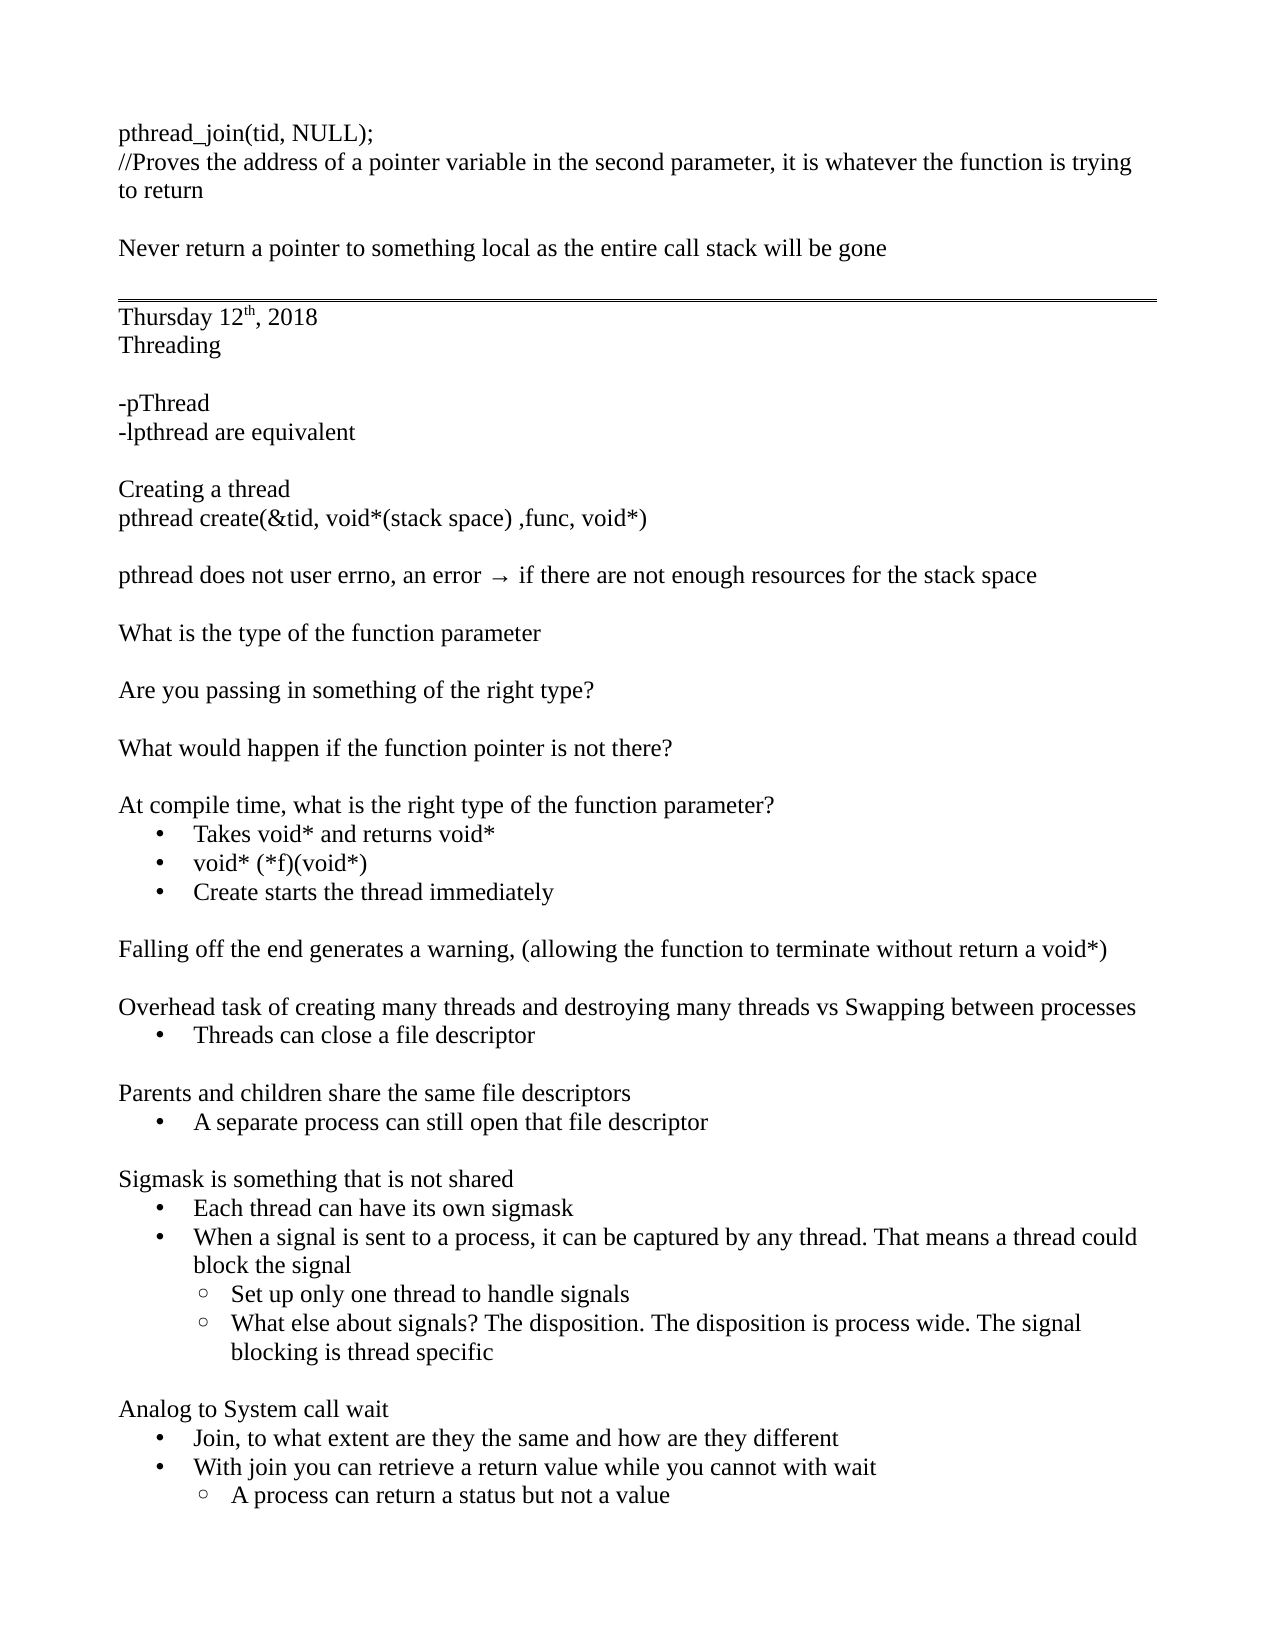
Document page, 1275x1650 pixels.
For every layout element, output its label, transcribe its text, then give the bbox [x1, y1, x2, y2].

text What would happen if the function pointer is not there? [118, 733, 1157, 762]
list With join you can retrieve a return value while you cannot with wait [156, 1452, 1157, 1480]
text Parents and children share the same file descriptors [118, 1078, 1157, 1107]
text Creating a thread [118, 474, 1157, 503]
text pthread does not user errno, an error → if there are not enough resources for the stack space [118, 560, 1157, 589]
list A process can return a status but not a value [193, 1480, 1157, 1509]
list What else about signals? The disposition. The disposition is process wide. The signal blocking is thread specific [193, 1308, 1157, 1365]
text Sigmask is something that is not shared [118, 1164, 1157, 1193]
list When a signal is sent to a process, it can be captured by any thread. That means a thread could block the signal [156, 1222, 1157, 1279]
list Join, to what extent are they the same and how are they different [156, 1423, 1157, 1452]
text pthread create(&tid, void*(stack space) ,func, void*) [118, 503, 1157, 532]
text Thursday 12th, 2018 [118, 302, 1157, 330]
list Create starts the thread immediately [156, 877, 1157, 905]
text Falling off the end generates a warning, (allowing the function to terminate without return a void*) [118, 934, 1157, 963]
text At compile time, what is the right type of the function parameter? [118, 790, 1157, 819]
text -lpthread are equivalent [118, 417, 1157, 445]
list Threads can close a file descriptor [156, 1020, 1157, 1049]
text Overhead task of creating many threads and destroying many threads vs Swapping between processes [118, 992, 1157, 1020]
list Set up only one thread to handle signals [193, 1279, 1157, 1308]
text What is the type of the function parameter [118, 618, 1157, 647]
text Threading [118, 330, 1157, 359]
text pthread_join(tid, NULL); [118, 118, 1157, 147]
text Are you passing in something of the right type? [118, 675, 1157, 704]
list void* (*f)(void*) [156, 848, 1157, 877]
list Each thread can have its own sigmask [156, 1193, 1157, 1222]
text -pThread [118, 388, 1157, 417]
text Never return a pointer to something local as the entire call stack will be gone [118, 233, 1157, 262]
text //Proves the address of a pointer variable in the second parameter, it is whatever the function is trying to return [118, 147, 1157, 204]
list Takes void* and returns void* [156, 819, 1157, 848]
list A separate process can still open that file descriptor [156, 1107, 1157, 1135]
text Analog to System call wait [118, 1394, 1157, 1423]
